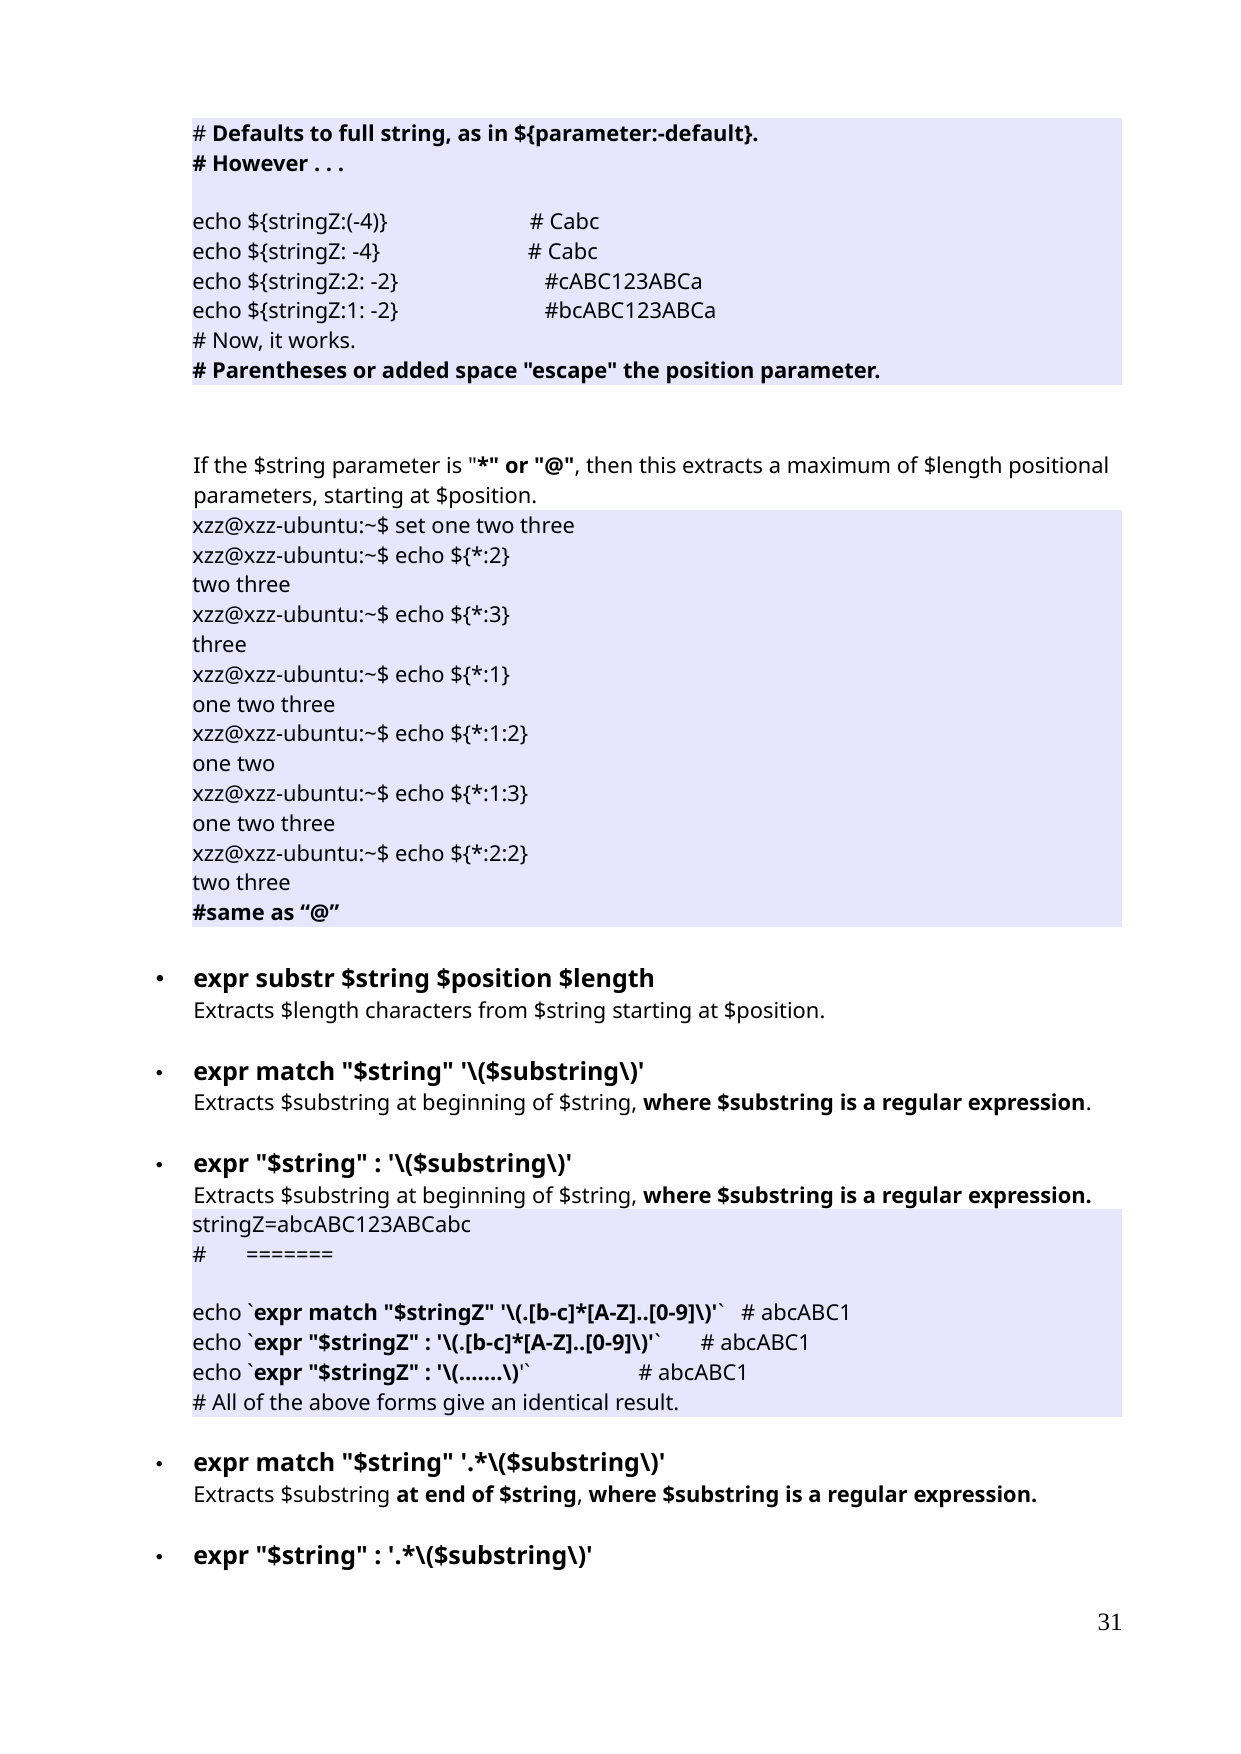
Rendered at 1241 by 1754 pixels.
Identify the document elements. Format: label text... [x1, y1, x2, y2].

list one two three [192, 808, 1122, 837]
list # Defaults to full string, as in ${parameter:-default}. [192, 118, 1122, 148]
list # All of the above forms give an identical result. [192, 1387, 1122, 1417]
list xzz@xzz-ubuntu:~$ echo ${*:2:2} [192, 837, 1122, 867]
list echo ${stringZ:1: -2} #bcABC123ABCa [192, 296, 1122, 325]
list # Now, it works. [192, 325, 1122, 355]
list #same as “@” [192, 897, 1122, 927]
list # ======= [192, 1239, 1122, 1269]
list xzz@xzz-ubuntu:~$ echo ${*:1} [192, 659, 1122, 688]
list expr "$string" : '\($substring\)' [156, 1146, 1122, 1179]
list expr substr $string $position $length [156, 961, 1122, 995]
list one two three [192, 688, 1122, 718]
list xzz@xzz-ubuntu:~$ set one two three [192, 510, 1122, 539]
list Extracts $substring at end of $string, where $substring is a regular expression. [156, 1479, 1122, 1509]
list echo ${stringZ:(-4)} # Cabc [192, 206, 1122, 236]
list If the $string parameter is "*" or "@", then this extracts a maximum of $length positional parameters, starting at $position. [156, 450, 1122, 510]
list echo ${stringZ: -4} # Cabc [192, 236, 1122, 266]
list # Parentheses or added space "escape" the position parameter. [192, 355, 1122, 385]
list expr match "$string" '.*\($substring\)' [156, 1445, 1122, 1479]
list stringZ=abcABC123ABCabc [192, 1209, 1122, 1239]
list Extracts $substring at beginning of $string, where $substring is a regular expression. [156, 1179, 1122, 1209]
list echo `expr match "$stringZ" '\(.[b-c]*[A-Z]..[0-9]\)'` # abcABC1 [192, 1297, 1122, 1327]
list echo ${stringZ:2: -2} #cABC123ABCa [192, 266, 1122, 296]
list Extracts $length characters from $string starting at $position. [156, 995, 1122, 1025]
list Extracts $substring at beginning of $string, where $substring is a regular expression. [156, 1087, 1122, 1117]
list one two [192, 748, 1122, 778]
list two three [192, 867, 1122, 897]
list two three [192, 569, 1122, 599]
list # However . . . [192, 148, 1122, 178]
list expr match "$string" '\($substring\)' [156, 1053, 1122, 1087]
list xzz@xzz-ubuntu:~$ echo ${*:1:3} [192, 778, 1122, 808]
list xzz@xzz-ubuntu:~$ echo ${*:3} [192, 599, 1122, 629]
list xzz@xzz-ubuntu:~$ echo ${*:2} [192, 539, 1122, 569]
list three [192, 629, 1122, 659]
list echo `expr "$stringZ" : '\(.[b-c]*[A-Z]..[0-9]\)'` # abcABC1 [192, 1327, 1122, 1357]
list xzz@xzz-ubuntu:~$ echo ${*:1:2} [192, 718, 1122, 748]
list expr "$string" : '.*\($substring\)' [156, 1537, 1122, 1571]
list echo `expr "$stringZ" : '\(.......\)'` # abcABC1 [192, 1357, 1122, 1387]
